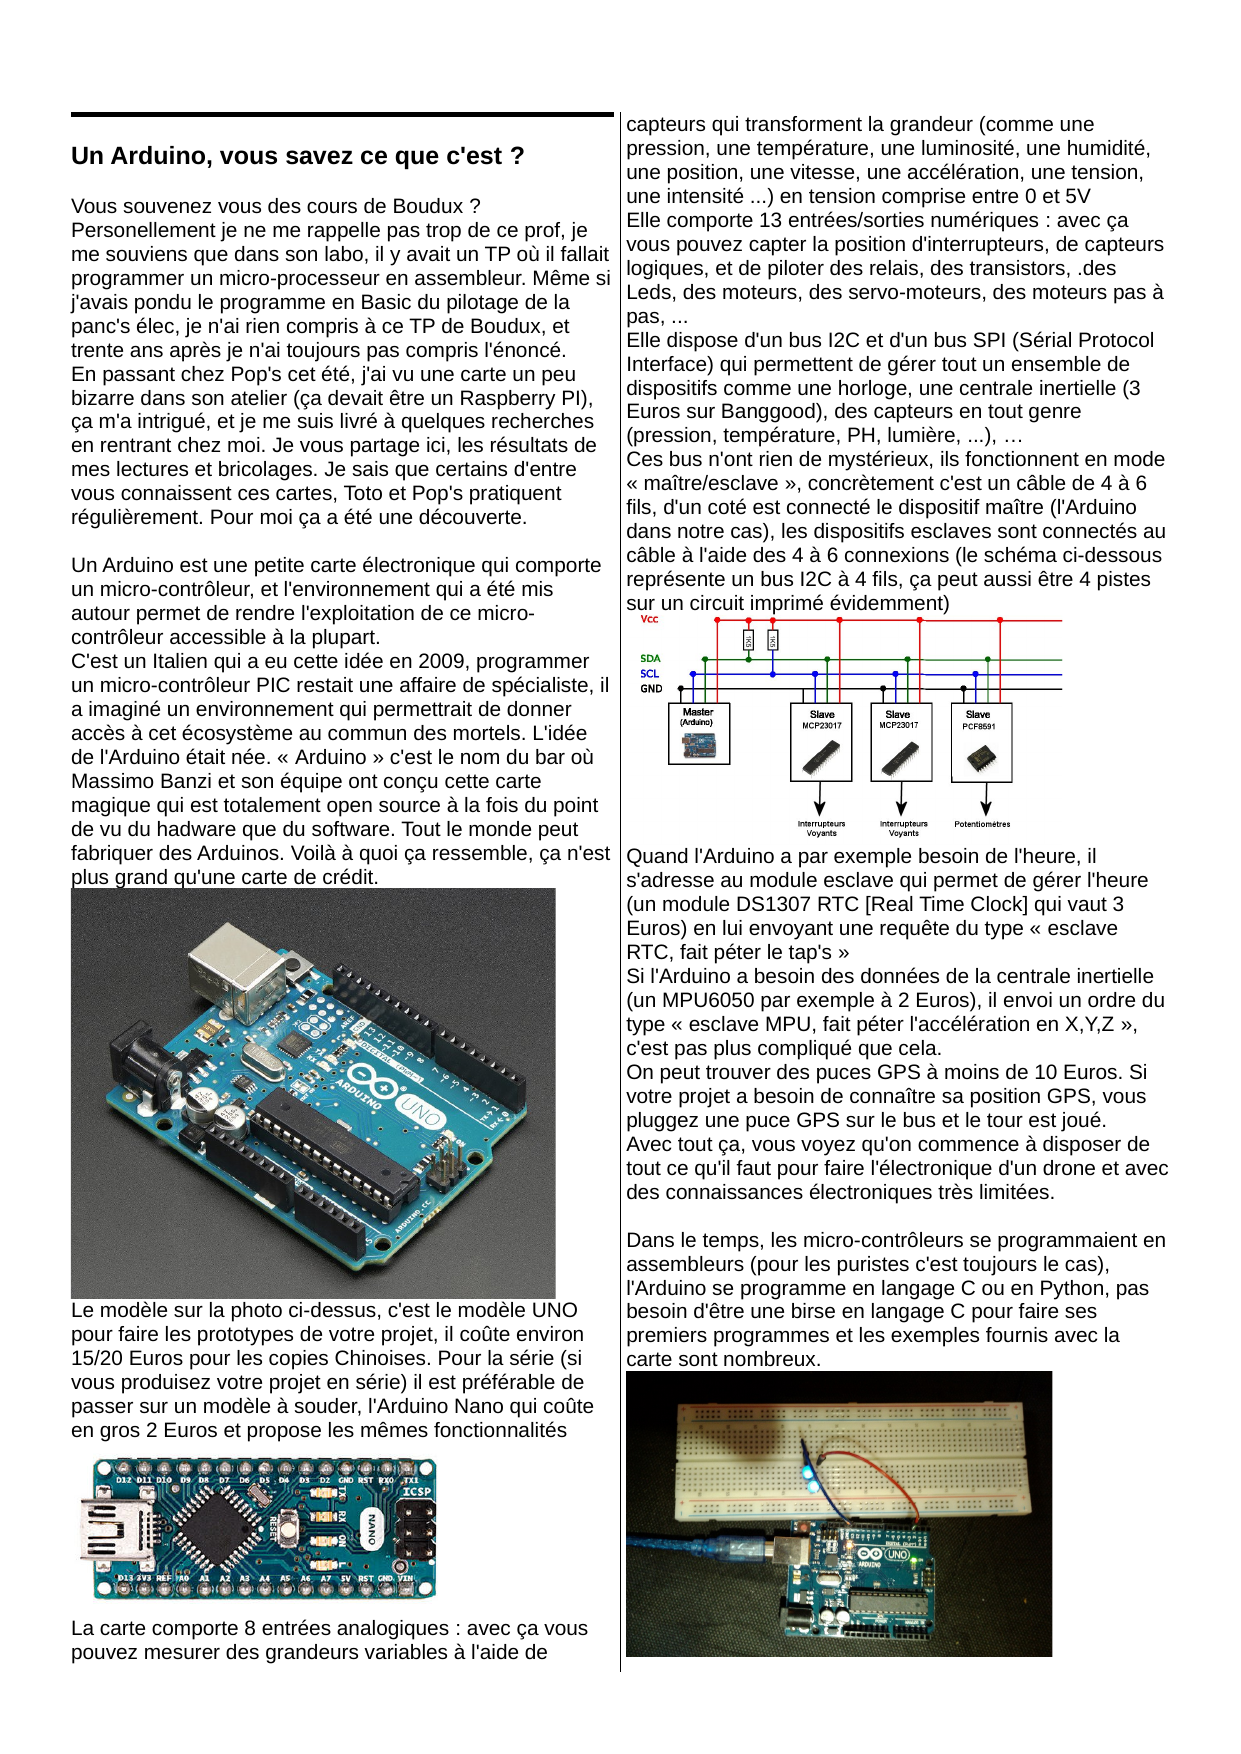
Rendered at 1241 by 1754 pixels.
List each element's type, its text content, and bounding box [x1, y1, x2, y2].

text Si l'Arduino a besoin des données de la centrale inertielle (un MPU6050 par exemple à 2 Euros), il envoi un ordre du type « esclave MPU, fait péter l'accélération en X,Y,Z », c'est pas plus compliqué que cela. [626, 964, 1169, 1060]
text La carte comporte 8 entrées analogiques : avec ça vous pouvez mesurer des grandeurs variables à l'aide de [71, 1616, 614, 1664]
picture [626, 1371, 1053, 1657]
picture [70, 888, 556, 1299]
text Elle dispose d'un bus I2C et d'un bus SPI (Sérial Protocol Interface) qui permettent de gérer tout un ensemble de dispositifs comme une horloge, une centrale inertielle (3 Euros sur Banggood), des capteurs en tout genre (pression, température, PH, lumière, ...), … [626, 327, 1169, 447]
text Avec tout ça, vous voyez qu'on commence à disposer de tout ce qu'il faut pour faire l'électronique d'un drone et avec des connaissances électroniques très limitées. [626, 1132, 1169, 1203]
text Un Arduino, vous savez ce que c'est ? [71, 141, 614, 170]
text Le modèle sur la photo ci-dessus, c'est le modèle UNO pour faire les prototypes de votre projet, il coûte environ 15/20 Euros pour les copies Chinoises. Pour la série (si vous produisez votre projet en série) il est préférable de passer sur un modèle à souder, l'Arduino Nano qui coûte en gros 2 Euros et propose les mêmes fonctionnalités [71, 1298, 614, 1442]
text Dans le temps, les micro-contrôleurs se programmaient en assembleurs (pour les puristes c'est toujours le cas), l'Arduino se programme en langage C ou en Python, pas besoin d'être une birse en langage C pour faire ses premiers programmes et les exemples fournis avec la carte sont nombreux. [626, 1227, 1169, 1371]
text Un Arduino est une petite carte électronique qui comporte un micro-contrôleur, et l'environnement qui a été mis autour permet de rendre l'exploitation de ce micro-contrôleur accessible à la plupart. [71, 553, 614, 649]
text En passant chez Pop's cet été, j'ai vu une carte un peu bizarre dans son atelier (ça devait être un Raspberry PI), ça m'a intrigué, et je me suis livré à quelques recherches en rentrant chez moi. Je vous partage ici, les résultats de mes lectures et bricolages. Je sais que certains d'entre vous connaissent ces cartes, Toto et Pop's pratiquent régulièrement. Pour moi ça a été une découverte. [71, 361, 614, 529]
text capteurs qui transforment la grandeur (comme une pression, une température, une luminosité, une humidité, une position, une vitesse, une accélération, une tension, une intensité ...) en tension comprise entre 0 et 5V [626, 112, 1169, 208]
text On peut trouver des puces GPS à moins de 10 Euros. Si votre projet a besoin de connaître sa position GPS, vous pluggez une puce GPS sur le bus et le tour est joué. [626, 1060, 1169, 1132]
text Ces bus n'ont rien de mystérieux, ils fonctionnent en mode « maître/esclave », concrètement c'est un câble de 4 à 6 fils, d'un coté est connecté le dispositif maître (l'Arduino dans notre cas), les dispositifs esclaves sont connectés au câble à l'aide des 4 à 6 connexions (le schéma ci-dessous représente un bus I2C à 4 fils, ça peut aussi être 4 pistes sur un circuit imprimé évidemment) [626, 447, 1169, 615]
text Vous souvenez vous des cours de Boudux ? Personellement je ne me rappelle pas trop de ce prof, je me souviens que dans son labo, il y avait un TP où il fallait programmer un micro-processeur en assembleur. Même si j'avais pondu le programme en Basic du pilotage de la panc's élec, je n'ai rien compris à ce TP de Boudux, et trente ans après je n'ai toujours pas compris l'énoncé. [71, 194, 614, 361]
text Quand l'Arduino a par exemple besoin de l'heure, il s'adresse au module esclave qui permet de gérer l'heure (un module DS1307 RTC [Real Time Clock] qui vaut 3 Euros) en lui envoyant une requête du type « esclave RTC, fait péter le tap's » [626, 844, 1169, 964]
picture [626, 615, 1063, 845]
text C'est un Italien qui a eu cette idée en 2009, programmer un micro-contrôleur PIC restait une affaire de spécialiste, il a imaginé un environnement qui permettrait de donner accès à cet écosystème au commun des mortels. L'idée de l'Arduino était née. « Arduino » c'est le nom du bar où Massimo Banzi et son équipe ont conçu cette carte magique qui est totalement open source à la fois du point de vu du hadware que du software. Tout le monde peut fabriquer des Arduinos. Voilà à quoi ça ressemble, ça n'est plus grand qu'une carte de crédit. [71, 649, 614, 888]
picture [70, 1442, 447, 1617]
text Elle comporte 13 entrées/sorties numériques : avec ça vous pouvez capter la position d'interrupteurs, de capteurs logiques, et de piloter des relais, des transistors, .des Leds, des moteurs, des servo-moteurs, des moteurs pas à pas, ... [626, 208, 1169, 327]
